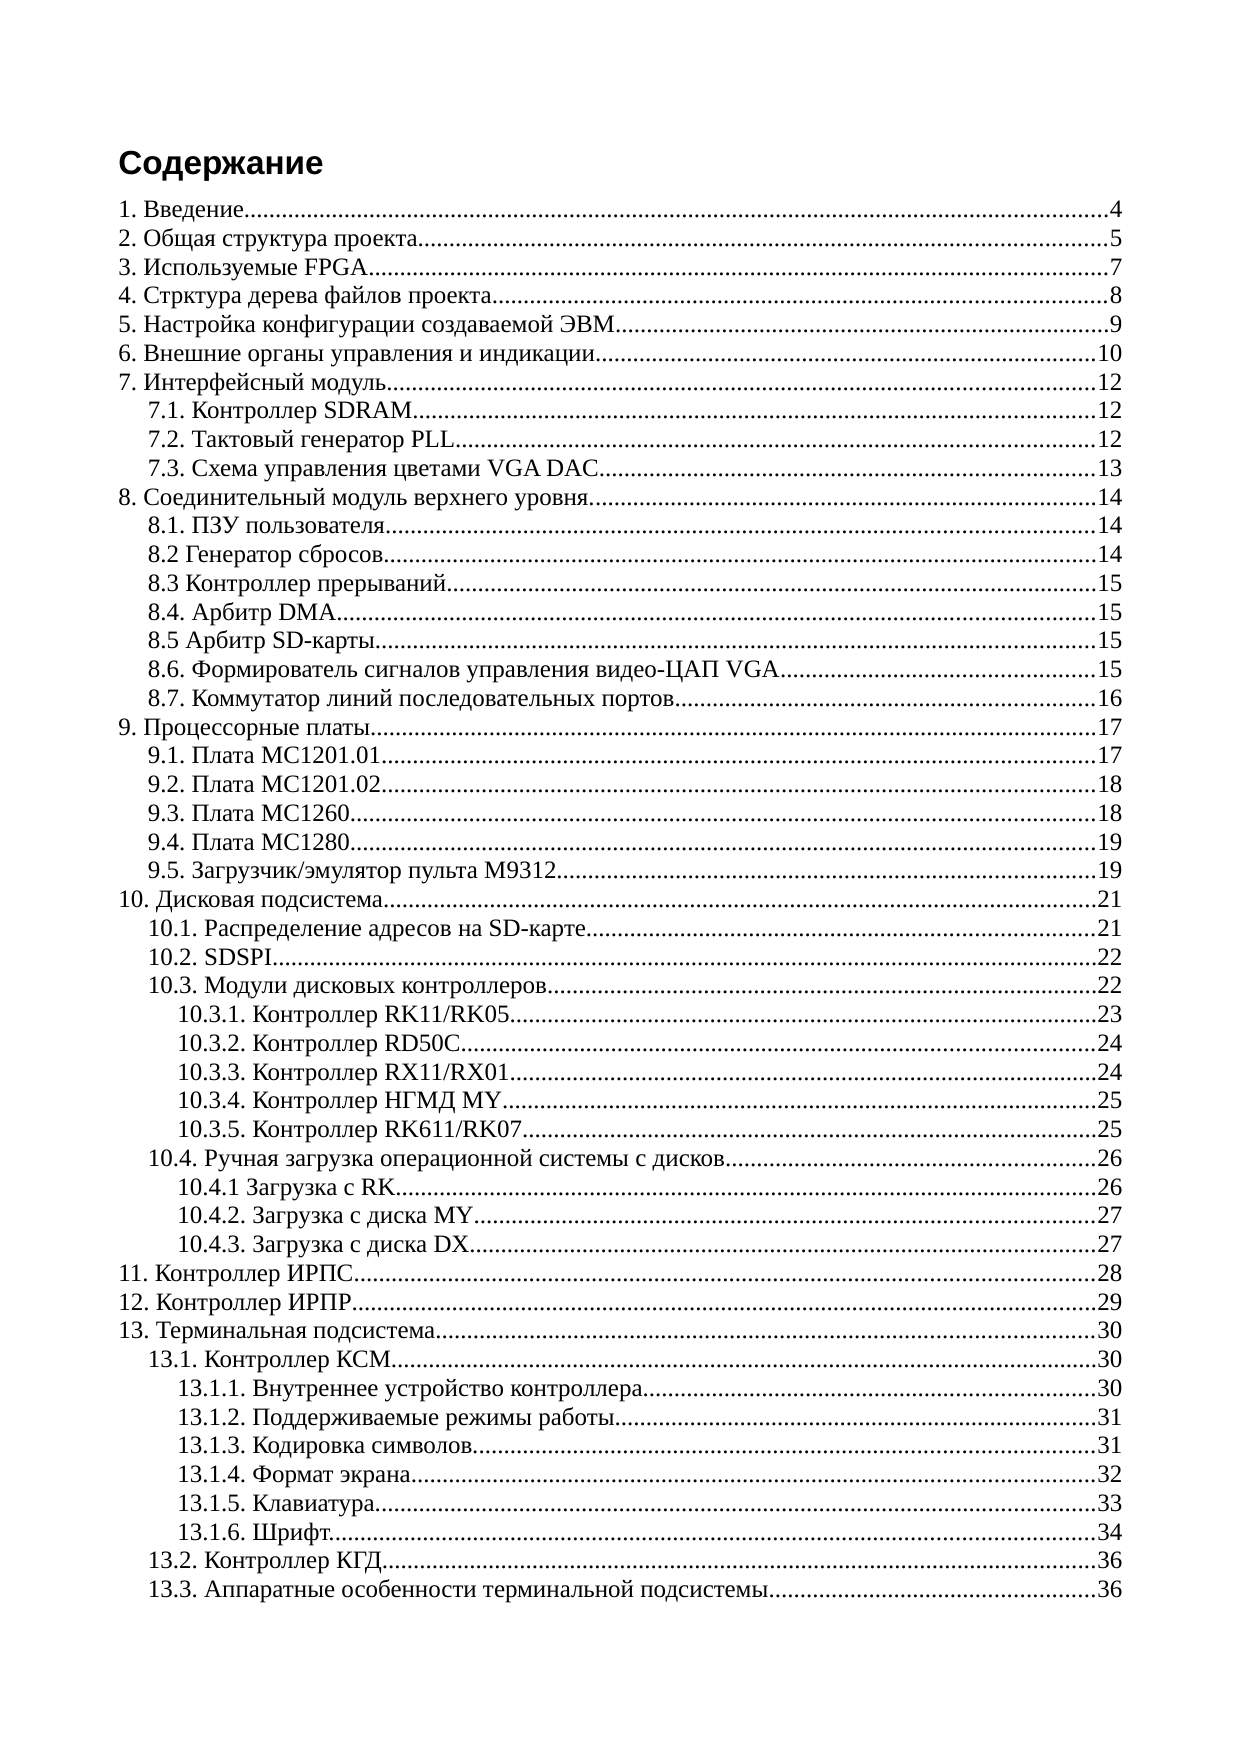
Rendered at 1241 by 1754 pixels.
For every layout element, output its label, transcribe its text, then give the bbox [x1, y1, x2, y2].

text 8.6. Формирователь сигналов управления видео-ЦАП VGA 15 [148, 654, 1122, 683]
text 13.1.2. Поддерживаемые режимы работы 31 [177, 1402, 1122, 1430]
text 8.7. Коммутатор линий последовательных портов. 16 [148, 683, 1122, 712]
text 13.1. Контроллер КСМ 30 [148, 1344, 1122, 1373]
text 13.1.6. Шрифт. 34 [177, 1517, 1122, 1545]
text 1. Введение 4 [118, 194, 1122, 223]
subtitle Содержание [118, 143, 1122, 182]
text 10.4.1 Загрузка с RK 26 [177, 1172, 1122, 1200]
text 10.1. Распределение адресов на SD-карте 21 [148, 913, 1122, 942]
text 11. Контроллер ИРПС 28 [118, 1258, 1122, 1287]
text 10. Дисковая подсистема 21 [118, 884, 1122, 913]
text 13.2. Контроллер КГД 36 [148, 1545, 1122, 1574]
text 9.5. Загрузчик/эмулятор пульта М9312 19 [148, 855, 1122, 884]
text 5. Настройка конфигурации создаваемой ЭВМ 9 [118, 309, 1122, 338]
text 10.3.1. Контроллер RK11/RK05 23 [177, 999, 1122, 1028]
text 10.4. Ручная загрузка операционной системы с дисков 26 [148, 1143, 1122, 1172]
text 8.5 Арбитр SD-карты. 15 [148, 625, 1122, 654]
text 9.3. Плата МС1260 18 [148, 798, 1122, 827]
text 9.2. Плата МС1201.02 18 [148, 769, 1122, 798]
text 10.2. SDSPI 22 [148, 942, 1122, 970]
text 13.1.4. Формат экрана 32 [177, 1459, 1122, 1488]
text 8.4. Арбитр DMA 15 [148, 597, 1122, 625]
text 10.4.2. Загрузка с диска MY 27 [177, 1200, 1122, 1229]
text 7. Интерфейсный модуль 12 [118, 367, 1122, 395]
text 3. Используемые FPGA 7 [118, 252, 1122, 280]
text 12. Контроллер ИРПР 29 [118, 1287, 1122, 1315]
text 10.4.3. Загрузка с диска DX 27 [177, 1229, 1122, 1258]
text 10.3. Модули дисковых контроллеров. 22 [148, 970, 1122, 999]
text 7.2. Тактовый генератор PLL 12 [148, 424, 1122, 453]
text 13.3. Аппаратные особенности терминальной подсистемы 36 [148, 1574, 1122, 1603]
text 8. Соединительный модуль верхнего уровня. 14 [118, 482, 1122, 510]
text 13.1.3. Кодировка символов. 31 [177, 1430, 1122, 1459]
text 10.3.4. Контроллер НГМД MY 25 [177, 1085, 1122, 1114]
text 9.1. Плата МС1201.01 17 [148, 740, 1122, 769]
text 13. Терминальная подсистема 30 [118, 1315, 1122, 1344]
text 10.3.3. Контроллер RX11/RX01. 24 [177, 1057, 1122, 1085]
text 6. Внешние органы управления и индикации 10 [118, 338, 1122, 367]
text 13.1.1. Внутреннее устройство контроллера 30 [177, 1373, 1122, 1402]
text 9.4. Плата МС1280 19 [148, 827, 1122, 855]
text 10.3.5. Контроллер RK611/RK07 25 [177, 1114, 1122, 1143]
text 10.3.2. Контроллер RD50C 24 [177, 1028, 1122, 1057]
text 2. Общая структура проекта 5 [118, 223, 1122, 252]
text 7.1. Контроллер SDRAM 12 [148, 395, 1122, 424]
text 7.3. Схема управления цветами VGA DAC 13 [148, 453, 1122, 482]
text 9. Процессорные платы. 17 [118, 712, 1122, 740]
text 8.1. ПЗУ пользователя. 14 [148, 510, 1122, 539]
text 8.2 Генератор сбросов 14 [148, 539, 1122, 568]
text 4. Стрктура дерева файлов проекта 8 [118, 280, 1122, 309]
text 8.3 Контроллер прерываний 15 [148, 568, 1122, 597]
text 13.1.5. Клавиатура. 33 [177, 1488, 1122, 1517]
